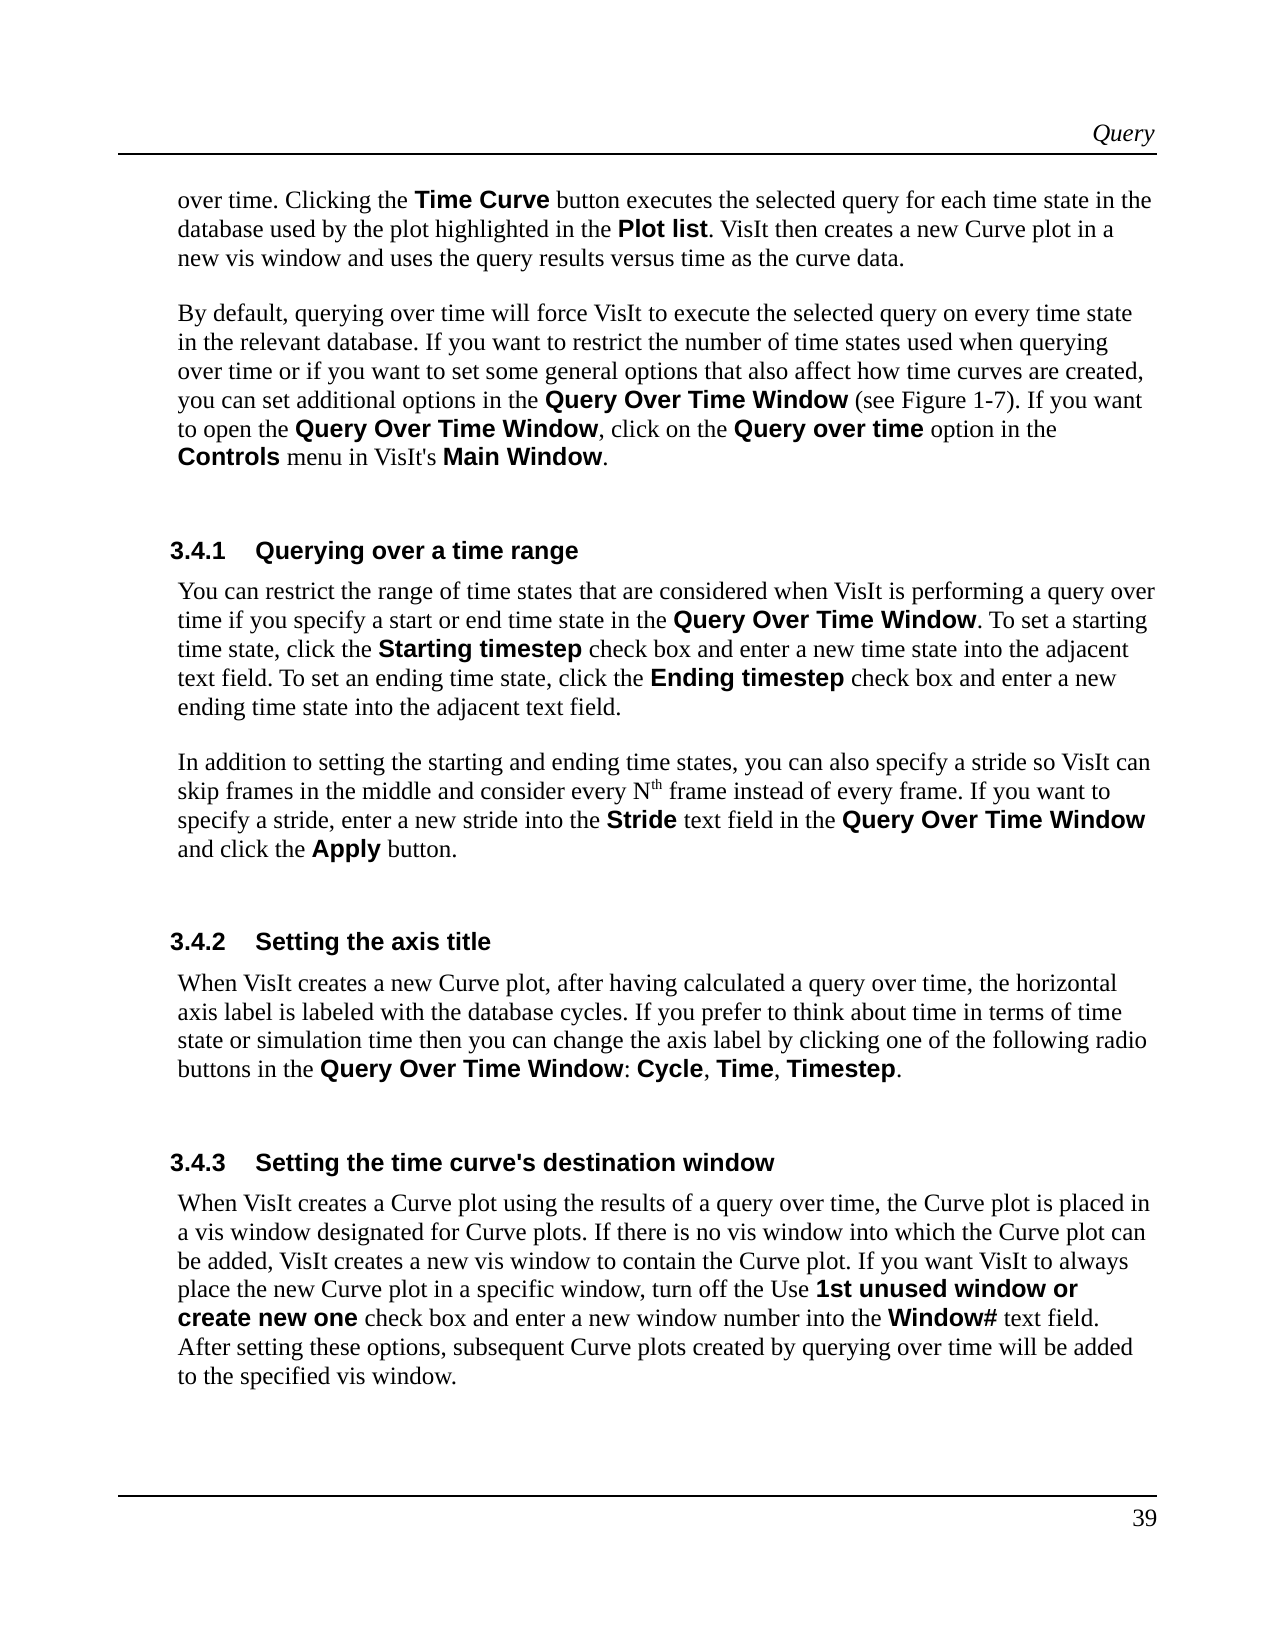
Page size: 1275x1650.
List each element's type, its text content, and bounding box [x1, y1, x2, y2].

text You can restrict the range of time states that are considered when VisIt is performing a query over time if you specify a start or end time state in the Query Over Time Window. To set a starting time state, click the Starting timestep check box and enter a new time state into the adjacent text field. To set an ending time state, click the Ending timestep check box and enter a new ending time state into the adjacent text field. [177, 576, 1157, 721]
subtitle Setting the time curve's destination window [163, 1147, 1157, 1176]
subtitle Setting the axis title [163, 927, 1157, 956]
text Many of VisIt's queries can be executed for every time state in the database used by the queried plot. The results from a query over time is a Curve plot that plots the query results with respect to time. The Query parameters area contains a Time Curve button when the selected query can be plotted over time. Clicking the Time Curve button executes the selected query for each time state in the database used by the plot highlighted in the Plot list. VisIt then creates a new Curve plot in a new vis window and uses the query results versus time as the curve data. [177, 185, 1157, 271]
text When VisIt creates a new Curve plot, after having calculated a query over time, the horizontal axis label is labeled with the database cycles. If you prefer to think about time in terms of time state or simulation time then you can change the axis label by clicking one of the following radio buttons in the Query Over Time Window: Cycle, Time, Timestep. [177, 968, 1157, 1083]
text In addition to setting the starting and ending time states, you can also specify a stride so VisIt can skip frames in the middle and consider every Nth frame instead of every frame. If you want to specify a stride, enter a new stride into the Stride text field in the Query Over Time Window and click the Apply button. [177, 747, 1157, 863]
text By default, querying over time will force VisIt to execute the selected query on every time state in the relevant database. If you want to restrict the number of time states used when querying over time or if you want to set some general options that also affect how time curves are created, you can set additional options in the Query Over Time Window (see Figure 1-7). If you want to open the Query Over Time Window, click on the Query over time option in the Controls menu in VisIt's Main Window. [177, 298, 1157, 471]
subtitle Querying over a time range [163, 536, 1157, 564]
text When VisIt creates a Curve plot using the results of a query over time, the Curve plot is placed in a vis window designated for Curve plots. If there is no vis window into which the Curve plot can be added, VisIt creates a new vis window to contain the Curve plot. If you want VisIt to always place the new Curve plot in a specific window, turn off the Use 1st unused window or create new one check box and enter a new window number into the Window# text field. After setting these options, subsequent Curve plots created by querying over time will be added to the specified vis window. [177, 1188, 1157, 1390]
